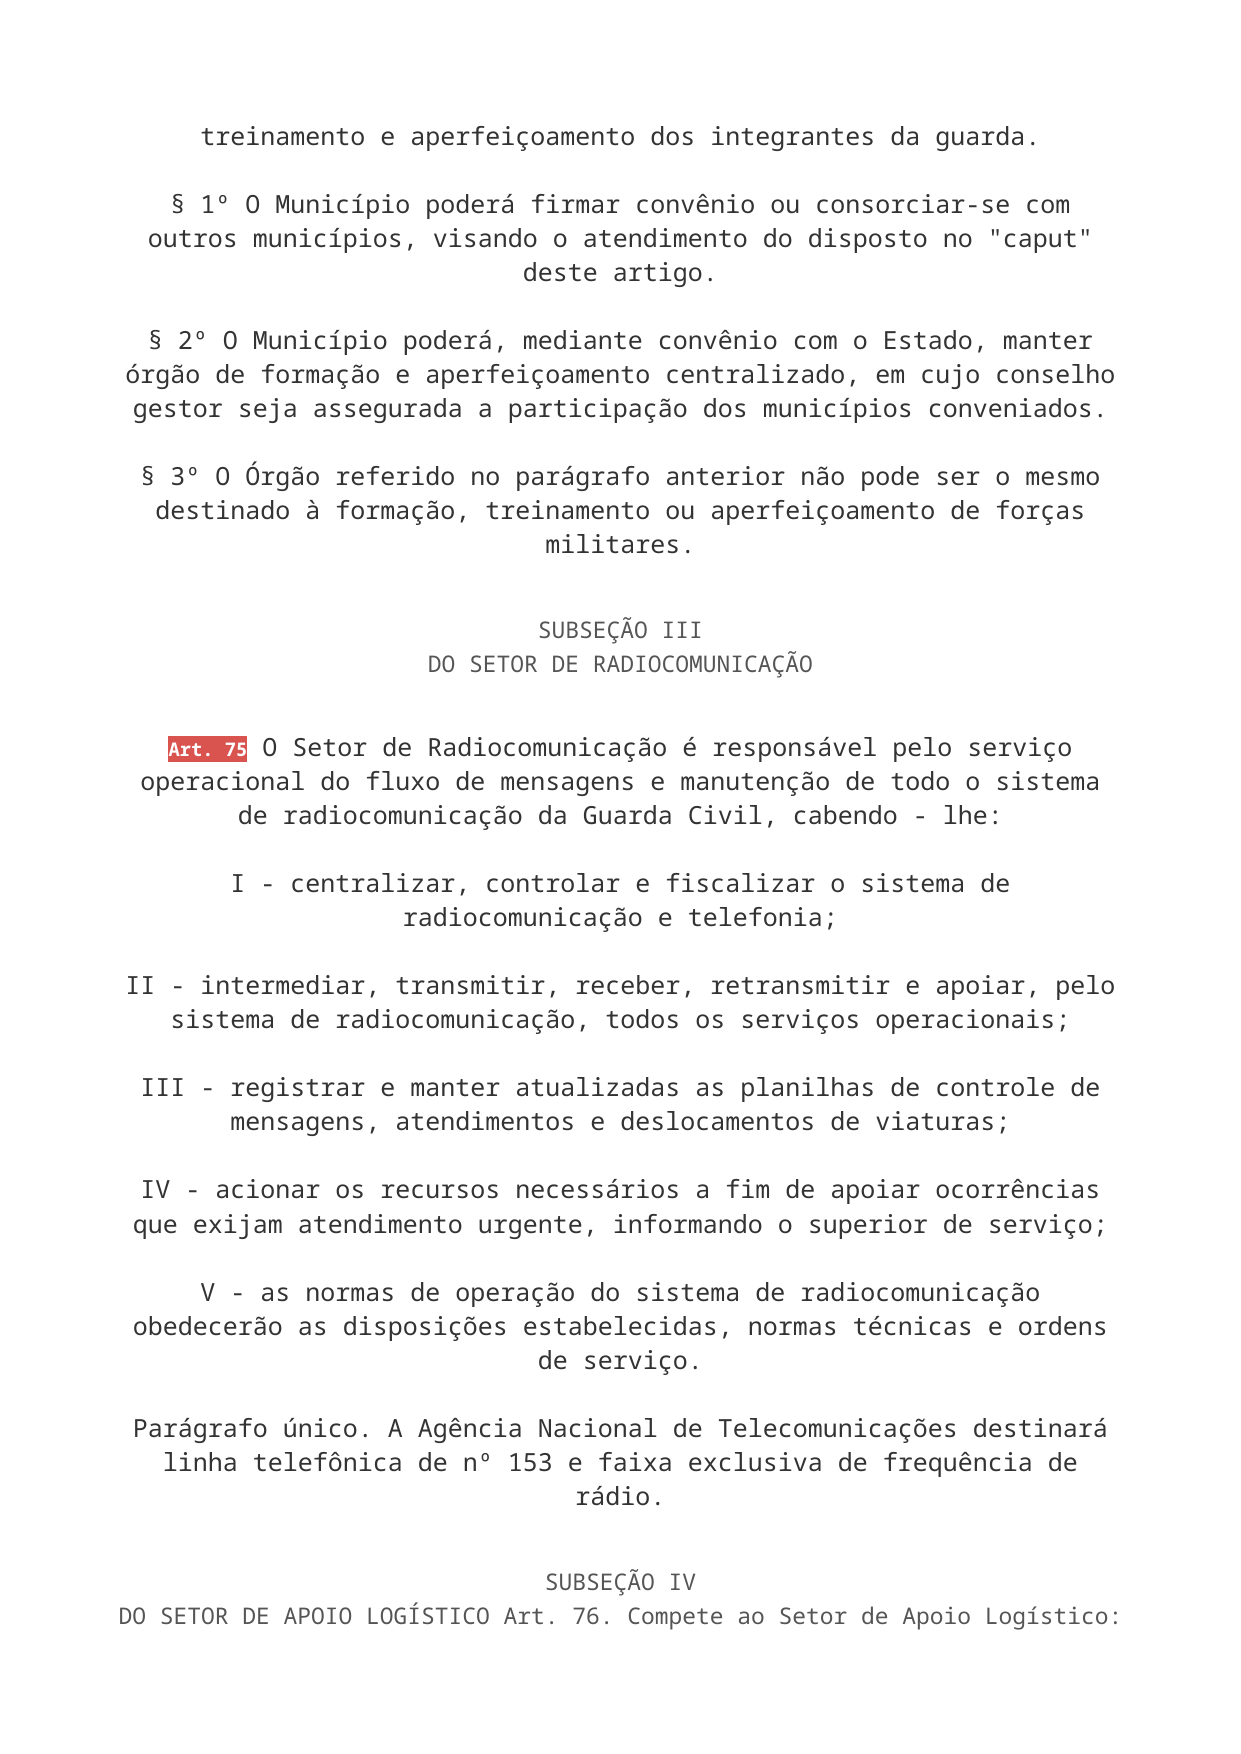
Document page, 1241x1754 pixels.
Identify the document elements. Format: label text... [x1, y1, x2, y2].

text SUBSEÇÃO III DO SETOR DE RADIOCOMUNICAÇÃO [118, 577, 1122, 680]
text SUBSEÇÃO IV DO SETOR DE APOIO LOGÍSTICO Art. 76. Compete ao Setor de Apoio Logístico: [118, 1528, 1122, 1632]
text Art. 75 O Setor de Radiocomunicação é responsável pelo serviço operacional do fluxo de mensagens e manutenção de todo o sistema de radiocomunicação da Guarda Civil, cabendo - lhe: I - centralizar, controlar e fiscalizar o sistema de radiocomunicação e telefonia; II - intermediar, transmitir, receber, retransmitir e apoiar, pelo sistema de radiocomunicação, todos os serviços operacionais; III - registrar e manter atualizadas as planilhas de controle de mensagens, atendimentos e deslocamentos de viaturas; IV - acionar os recursos necessários a fim de apoiar ocorrências que exijam atendimento urgente, informando o superior de serviço; V - as normas de operação do sistema de radiocomunicação obedecerão as disposições estabelecidas, normas técnicas e ordens de serviço. Parágrafo único. A Agência Nacional de Telecomunicações destinará linha telefônica de nº 153 e faixa exclusiva de frequência de rádio. [118, 695, 1122, 1513]
text treinamento e aperfeiçoamento dos integrantes da guarda. § 1º O Município poderá firmar convênio ou consorciar-se com outros municípios, visando o atendimento do disposto no "caput" deste artigo. § 2º O Município poderá, mediante convênio com o Estado, manter órgão de formação e aperfeiçoamento centralizado, em cujo conselho gestor seja assegurada a participação dos municípios conveniados. § 3º O Órgão referido no parágrafo anterior não pode ser o mesmo destinado à formação, treinamento ou aperfeiçoamento de forças militares. [118, 118, 1122, 561]
